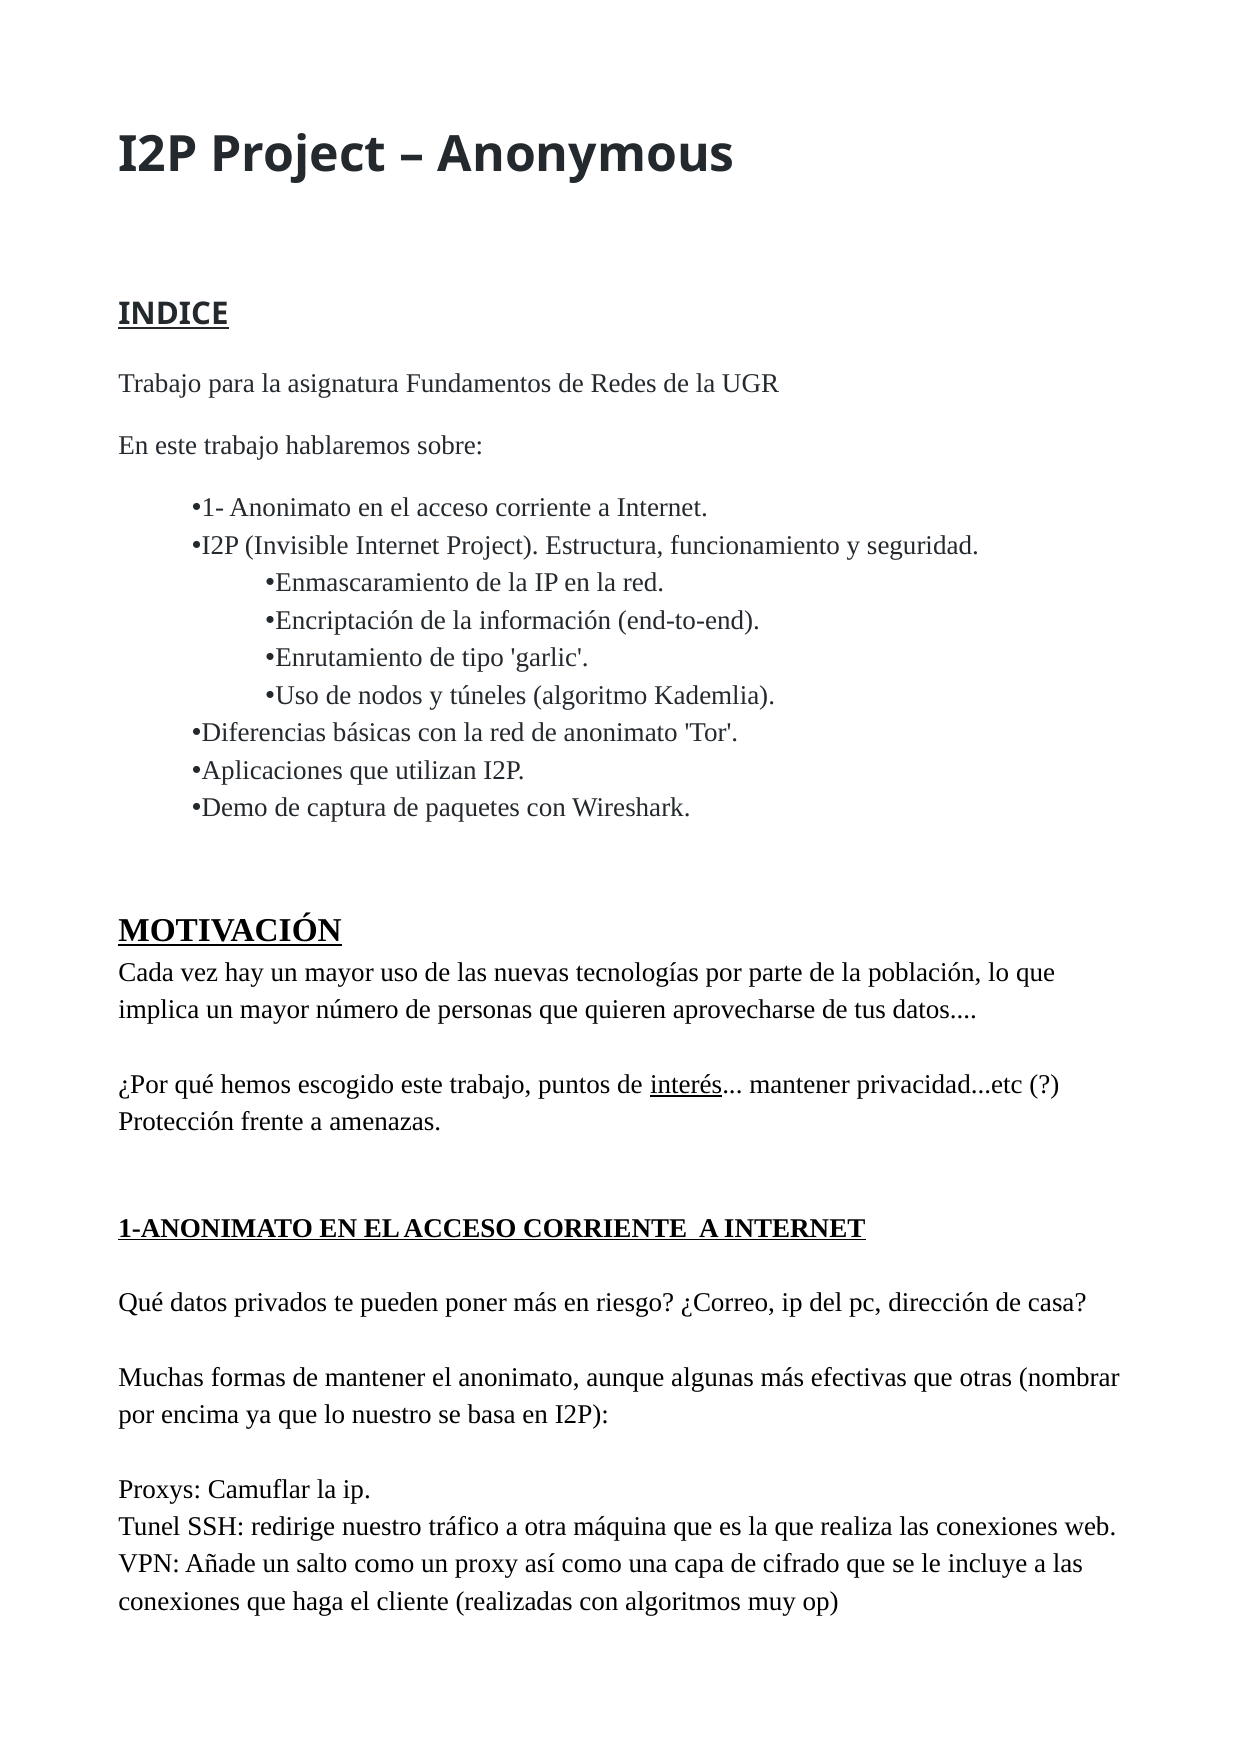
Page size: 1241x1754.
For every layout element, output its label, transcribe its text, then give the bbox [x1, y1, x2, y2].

text Cada vez hay un mayor uso de las nuevas tecnologías por parte de la población, lo que implica un mayor número de personas que quieren aprovecharse de tus datos.... [118, 956, 1122, 1025]
list Enmascaramiento de la IP en la red. [118, 566, 1122, 597]
list Enrutamiento de tipo 'garlic'. [118, 641, 1122, 672]
text Protección frente a amenazas. [118, 1106, 1122, 1137]
text ¿Por qué hemos escogido este trabajo, puntos de interés... mantener privacidad...etc (?) [118, 1068, 1122, 1099]
text 1-ANONIMATO EN EL ACCESO CORRIENTE A INTERNET [118, 1212, 1122, 1243]
text Trabajo para la asignatura Fundamentos de Redes de la UGR [118, 367, 1122, 398]
text INDICE [118, 291, 1122, 333]
text Qué datos privados te pueden poner más en riesgo? ¿Correo, ip del pc, dirección de casa? [118, 1286, 1122, 1317]
text I2P Project – Anonymous [118, 118, 1122, 186]
list I2P (Invisible Internet Project). Estructura, funcionamiento y seguridad. [118, 529, 1122, 560]
text Proxys: Camuflar la ip. [118, 1473, 1122, 1504]
text MOTIVACIÓN [118, 910, 1122, 949]
list Aplicaciones que utilizan I2P. [118, 754, 1122, 785]
text Tunel SSH: redirige nuestro tráfico a otra máquina que es la que realiza las conexiones web. [118, 1510, 1122, 1541]
list 1- Anonimato en el acceso corriente a Internet. [118, 491, 1122, 522]
text En este trabajo hablaremos sobre: [118, 429, 1122, 460]
text VPN: Añade un salto como un proxy así como una capa de cifrado que se le incluye a las conexiones que haga el cliente (realizadas con algoritmos muy op) [118, 1547, 1122, 1616]
list Diferencias básicas con la red de anonimato 'Tor'. [118, 716, 1122, 747]
text Muchas formas de mantener el anonimato, aunque algunas más efectivas que otras (nombrar por encima ya que lo nuestro se basa en I2P): [118, 1361, 1122, 1429]
list Encriptación de la información (end-to-end). [118, 604, 1122, 635]
list Uso de nodos y túneles (algoritmo Kademlia). [118, 679, 1122, 710]
list Demo de captura de paquetes con Wireshark. [118, 791, 1122, 822]
